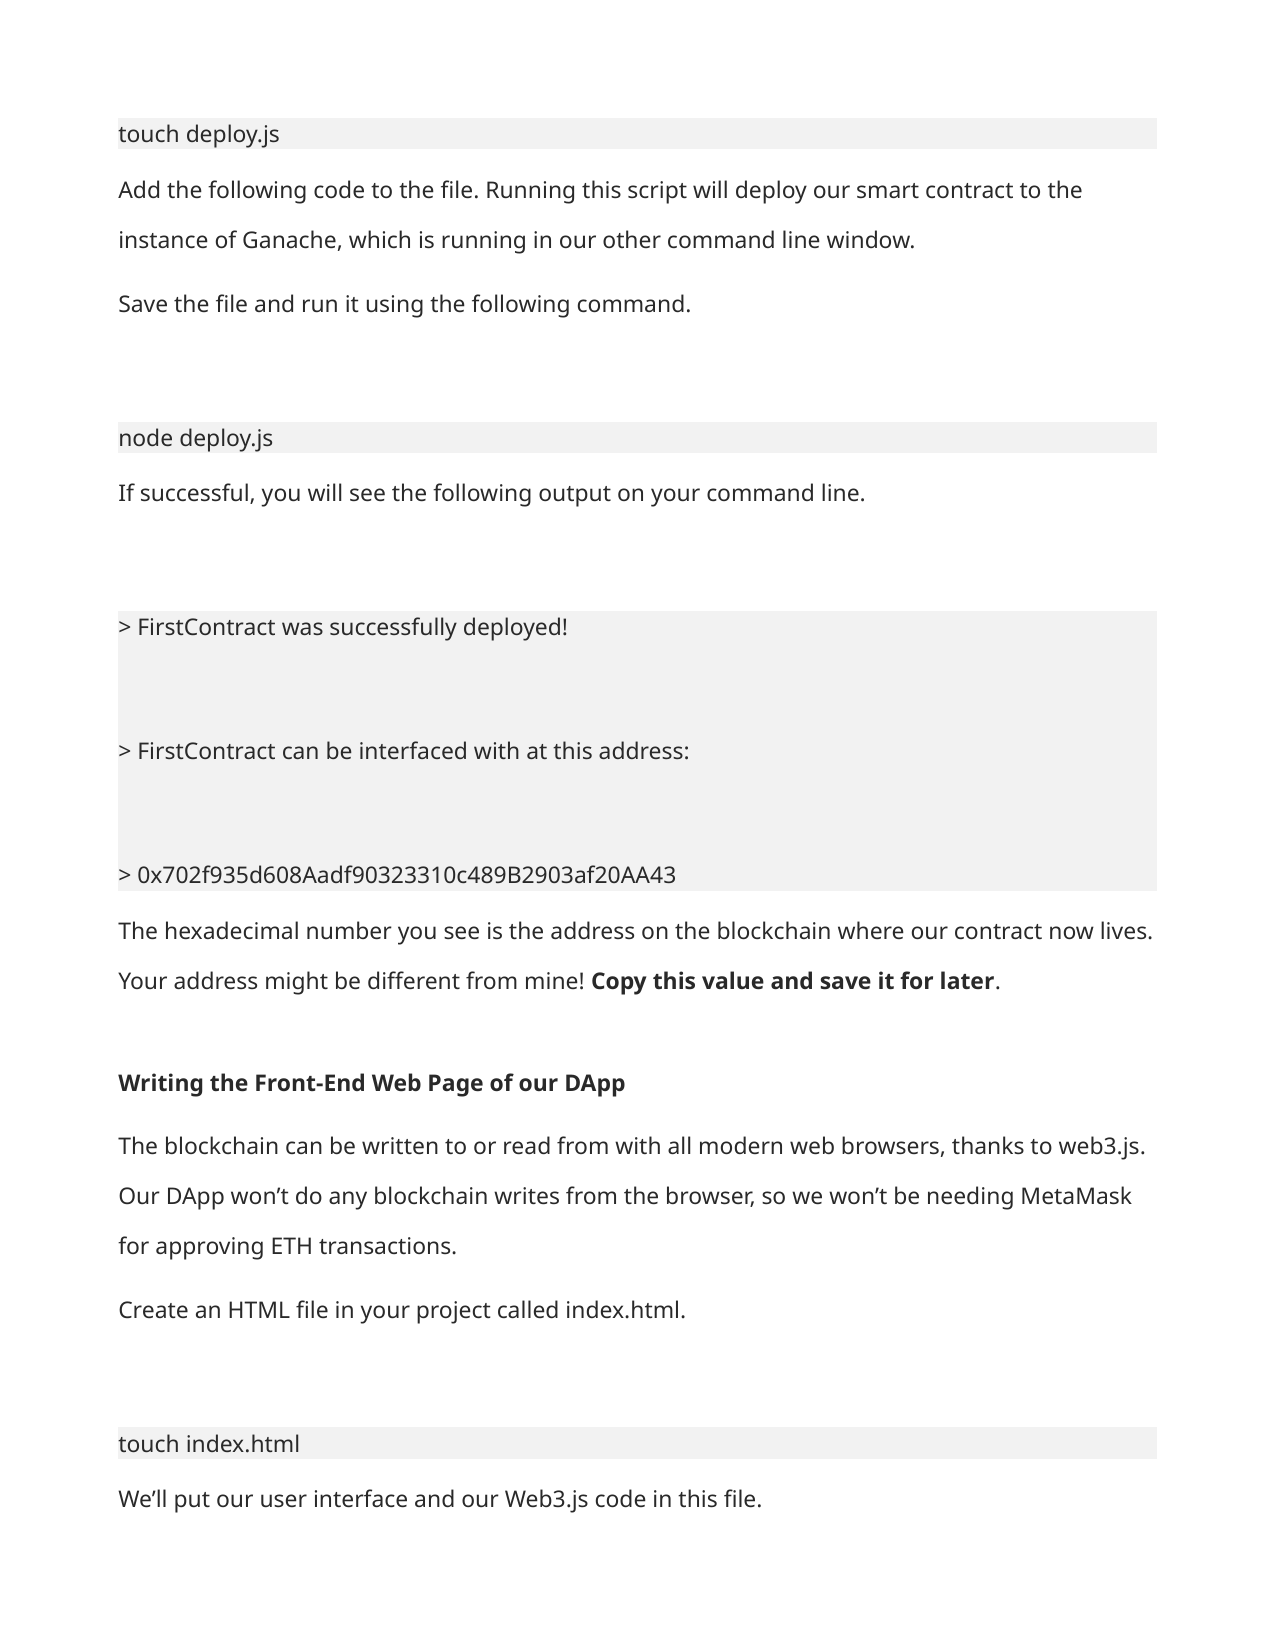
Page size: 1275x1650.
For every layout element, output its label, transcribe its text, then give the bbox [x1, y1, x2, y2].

text Create an HTML file in your project called index.html. [118, 1275, 1157, 1325]
text > FirstContract can be interfaced with at this address: [118, 735, 1157, 766]
text node deploy.js [118, 422, 1157, 453]
text > FirstContract was successfully deployed! [118, 611, 1157, 642]
text Save the file and run it using the following command. [118, 269, 1157, 319]
text The blockchain can be written to or read from with all modern web browsers, thanks to web3.js. Our DApp won’t do any blockchain writes from the browser, so we won’t be needing MetaMask for approving ETH transactions. [118, 1111, 1157, 1261]
text touch deploy.js [118, 118, 1157, 149]
text We’ll put our user interface and our Web3.js code in this file. [118, 1464, 1157, 1514]
text Add the following code to the file. Running this script will deploy our smart contract to the instance of Ganache, which is running in our other command line window. [118, 155, 1157, 255]
text > 0x702f935d608Aadf90323310c489B2903af20AA43 [118, 859, 1157, 891]
text The hexadecimal number you see is the address on the blockchain where our contract now lives. Your address might be different from mine! Copy this value and save it for later. [118, 896, 1157, 996]
text If successful, you will see the following output on your command line. [118, 458, 1157, 508]
text touch index.html [118, 1427, 1157, 1459]
subtitle Writing the Front-End Web Page of our DApp [118, 1036, 1157, 1098]
